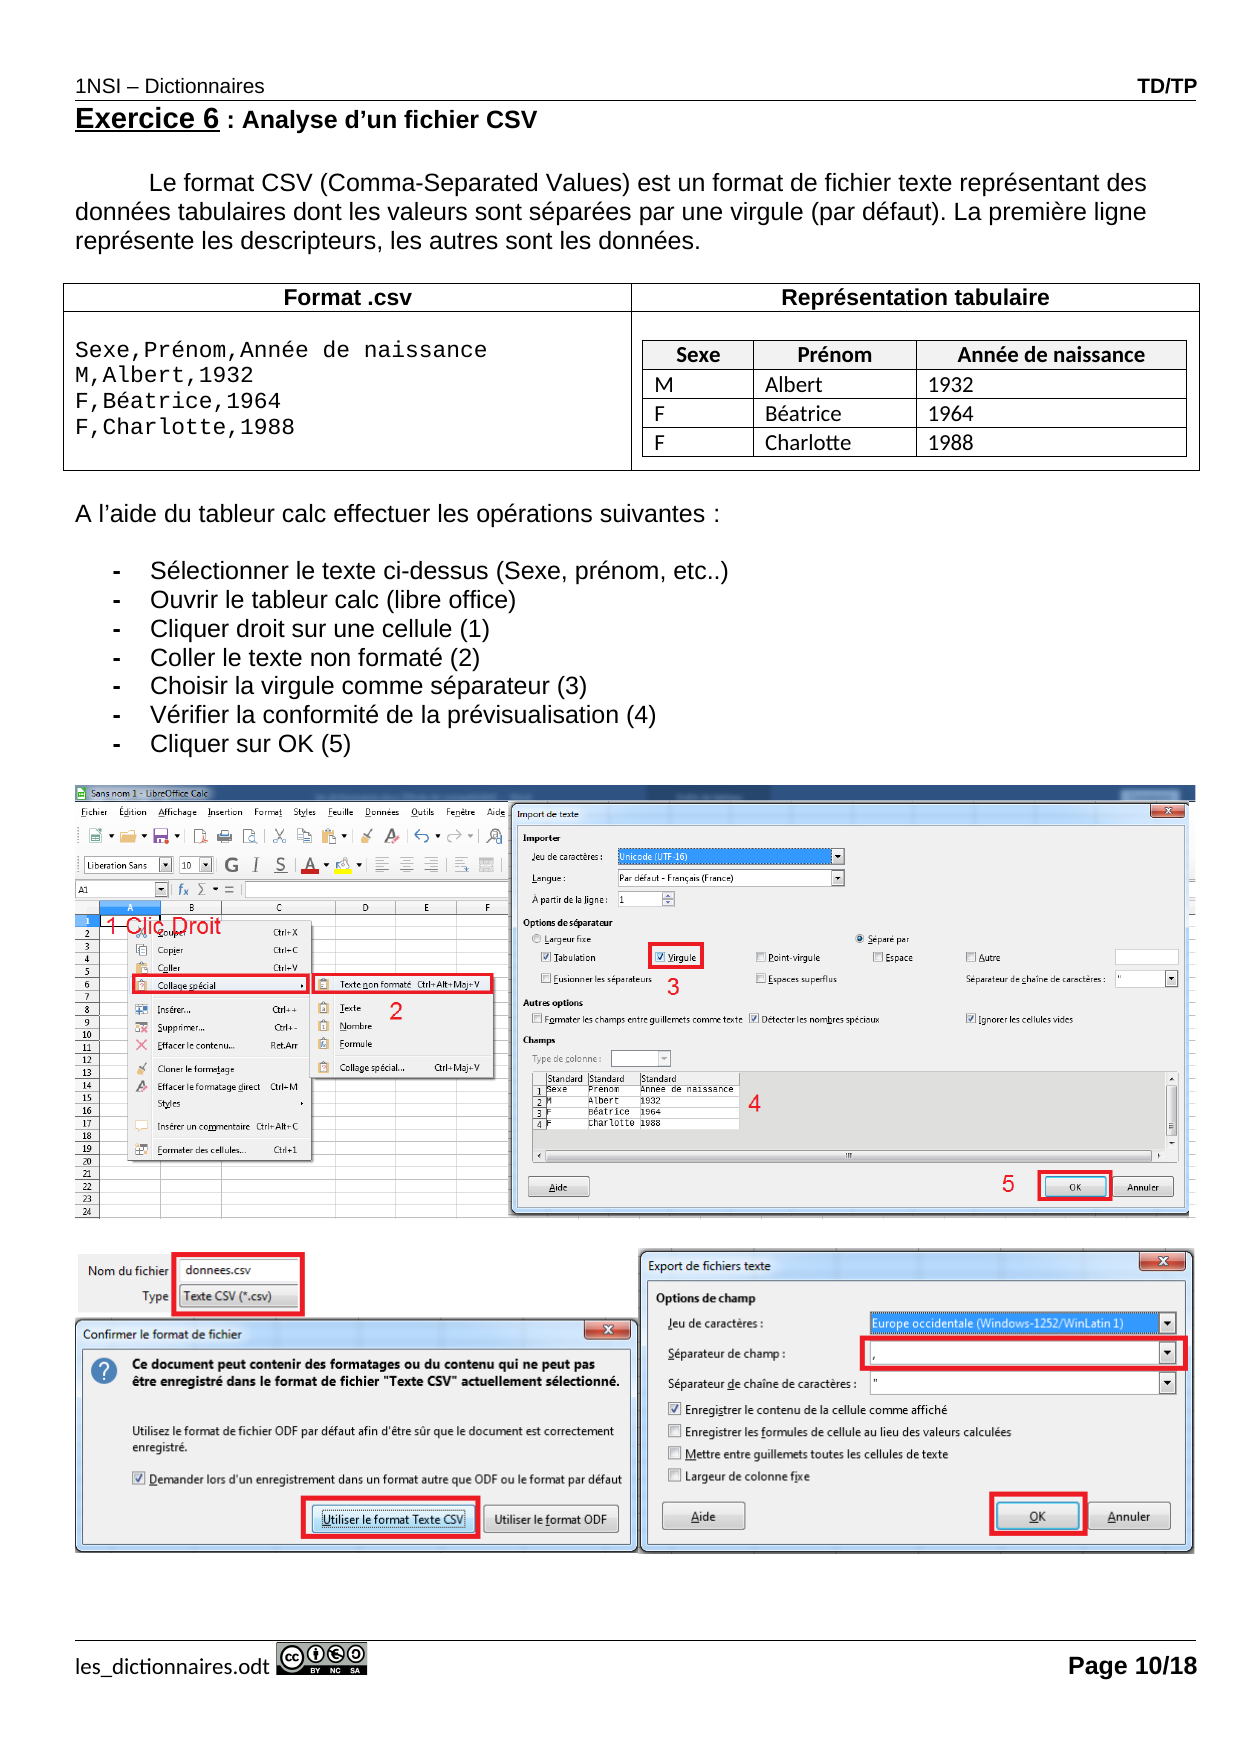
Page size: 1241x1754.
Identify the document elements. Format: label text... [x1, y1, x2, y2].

list Choisir la virgule comme séparateur (3) [112, 671, 1196, 700]
table_cell Albert [754, 370, 916, 398]
list Sélectionner le texte ci-dessus (Sexe, prénom, etc..) [112, 556, 1196, 585]
text Le format CSV (Comma-Separated Values) est un format de fichier texte représentant des données tabulaires dont les valeurs sont séparées par une virgule (par défaut). La première ligne représente les descripteurs, les autres sont les données. [75, 168, 1196, 254]
table_header Format .csv [64, 284, 631, 311]
table_header Sexe [643, 341, 753, 369]
picture [276, 1642, 368, 1675]
table_cell Béatrice [754, 399, 916, 427]
list Cliquer droit sur une cellule (1) [112, 614, 1196, 642]
table_header Représentation tabulaire [632, 284, 1199, 311]
text Exercice 6 : Analyse d’un fichier CSV [75, 101, 1196, 134]
table_cell F [643, 428, 753, 456]
table_cell Charlotte [754, 428, 916, 456]
text A l’aide du tableur calc effectuer les opérations suivantes : [75, 499, 1196, 527]
table_cell [632, 312, 1199, 470]
list Vérifier la conformité de la prévisualisation (4) [112, 700, 1196, 729]
picture [75, 785, 1196, 1219]
table_cell M [643, 370, 753, 398]
list Coller le texte non formaté (2) [112, 642, 1196, 671]
table_header Prénom [754, 341, 916, 369]
list Ouvrir le tableur calc (libre office) [112, 585, 1196, 614]
table_cell Sexe,Prénom,Année de naissance M,Albert,1932 F,Béatrice,1964 F,Charlotte,1988 [64, 312, 631, 470]
table_cell F [643, 399, 753, 427]
table_cell 1932 [917, 370, 1186, 398]
list Cliquer sur OK (5) [112, 729, 1196, 757]
table_cell 1964 [917, 399, 1186, 427]
table_header Année de naissance [917, 341, 1186, 369]
table_cell 1988 [917, 428, 1186, 456]
picture [75, 1246, 1195, 1555]
